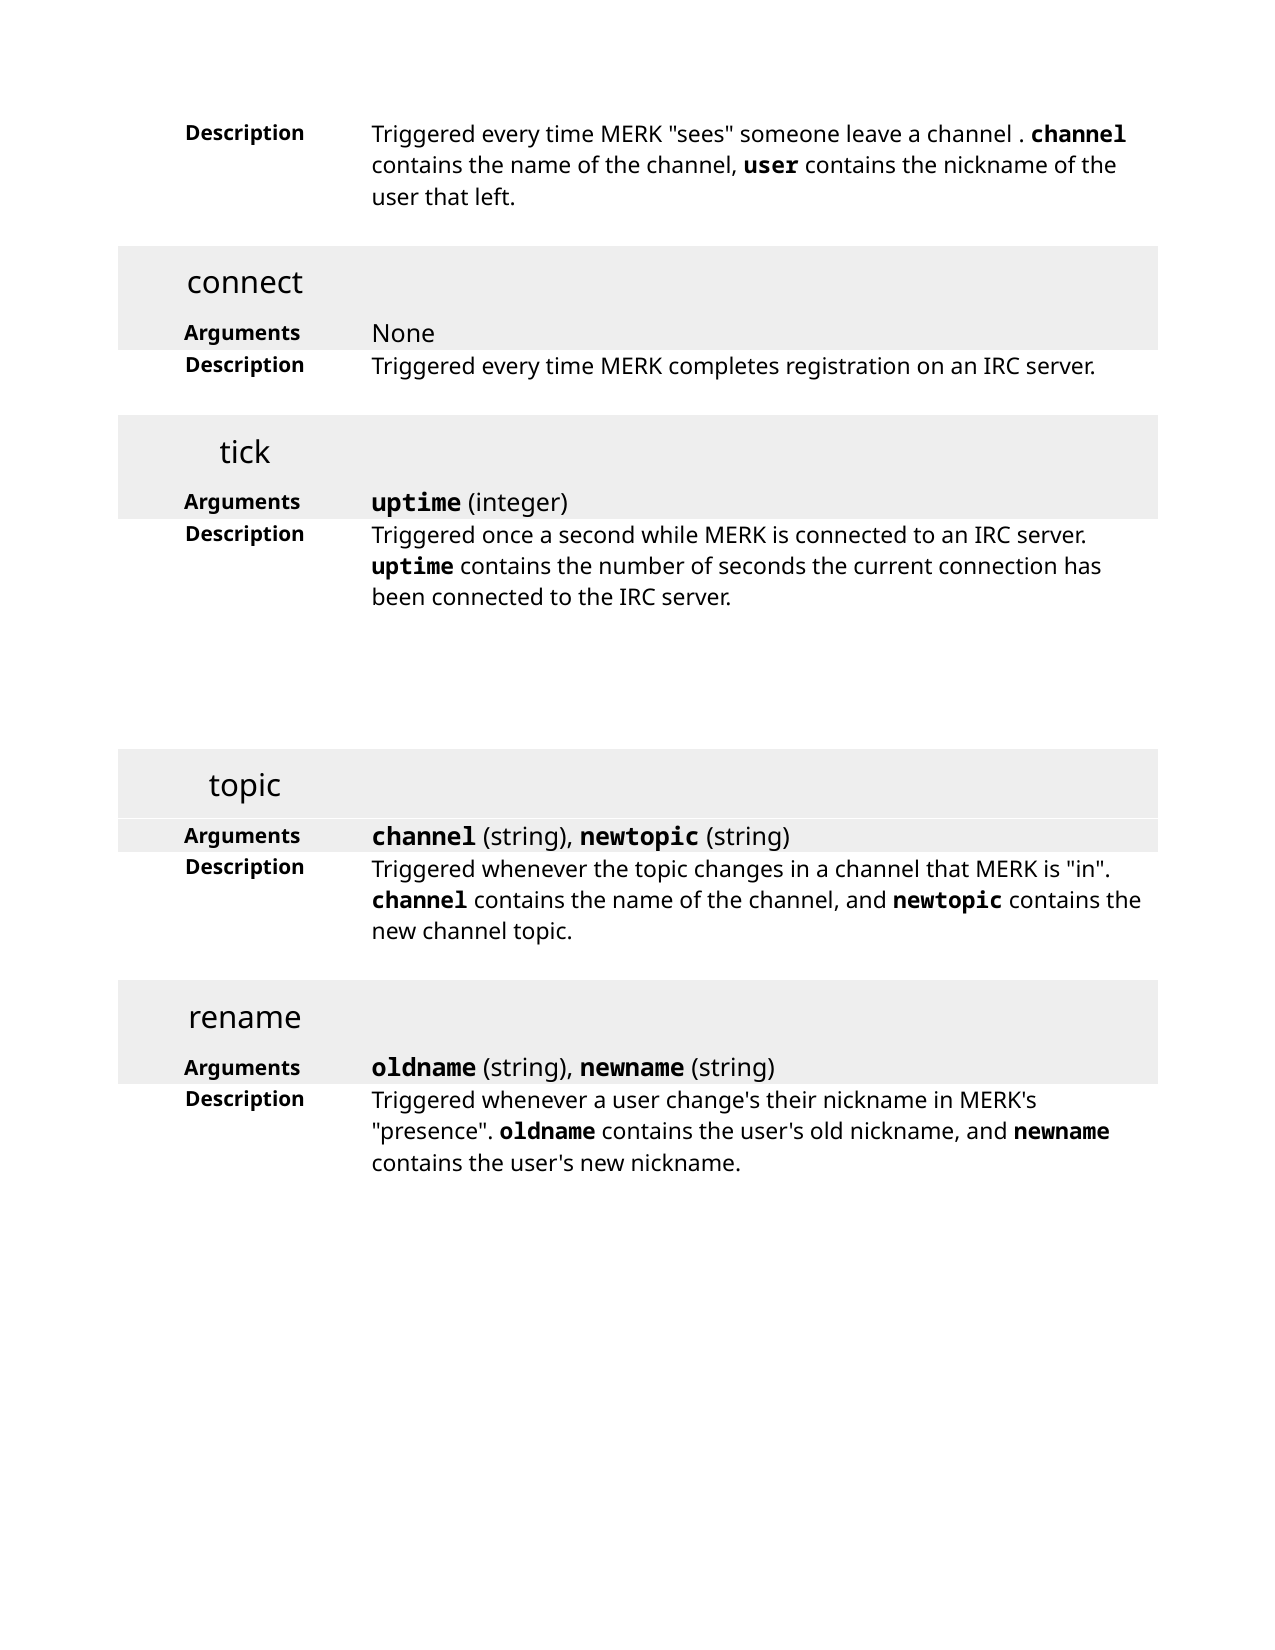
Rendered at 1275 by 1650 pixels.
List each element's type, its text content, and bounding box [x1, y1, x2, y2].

table_cell None [371, 316, 1158, 350]
table_cell Triggered once a second while MERK is connected to an IRC server. uptime contains the number of seconds the current connection has been connected to the IRC server. [371, 519, 1158, 612]
table_header tick [118, 415, 371, 485]
table_cell Description [118, 1084, 371, 1178]
table_cell Description [118, 853, 371, 946]
table_cell channel (string), newtopic (string) [371, 819, 1158, 852]
table_header [371, 246, 1158, 316]
table_header [371, 749, 1158, 818]
table_cell uptime (integer) [371, 485, 1158, 519]
table_header [371, 415, 1158, 485]
table_cell Triggered whenever the topic changes in a channel that MERK is "in". channel contains the name of the channel, and newtopic contains the new channel topic. [371, 853, 1158, 946]
table_cell Triggered every time MERK "sees" someone leave a channel . channel contains the name of the channel, user contains the nickname of the user that left. [371, 118, 1158, 212]
table_cell oldname (string), newname (string) [371, 1050, 1158, 1084]
table_cell Arguments [118, 485, 371, 519]
table_cell Triggered every time MERK completes registration on an IRC server. [371, 350, 1158, 381]
table_cell Description [118, 118, 371, 212]
table_header topic [118, 749, 371, 818]
table_cell Arguments [118, 819, 371, 852]
table_header connect [118, 246, 371, 316]
table_cell Triggered whenever a user change's their nickname in MERK's "presence". oldname contains the user's old nickname, and newname contains the user's new nickname. [371, 1084, 1158, 1178]
table_cell Arguments [118, 316, 371, 350]
table_cell Arguments [118, 1050, 371, 1084]
table_cell Description [118, 350, 371, 381]
table_cell Description [118, 519, 371, 612]
table_header [371, 980, 1158, 1050]
table_header rename [118, 980, 371, 1050]
